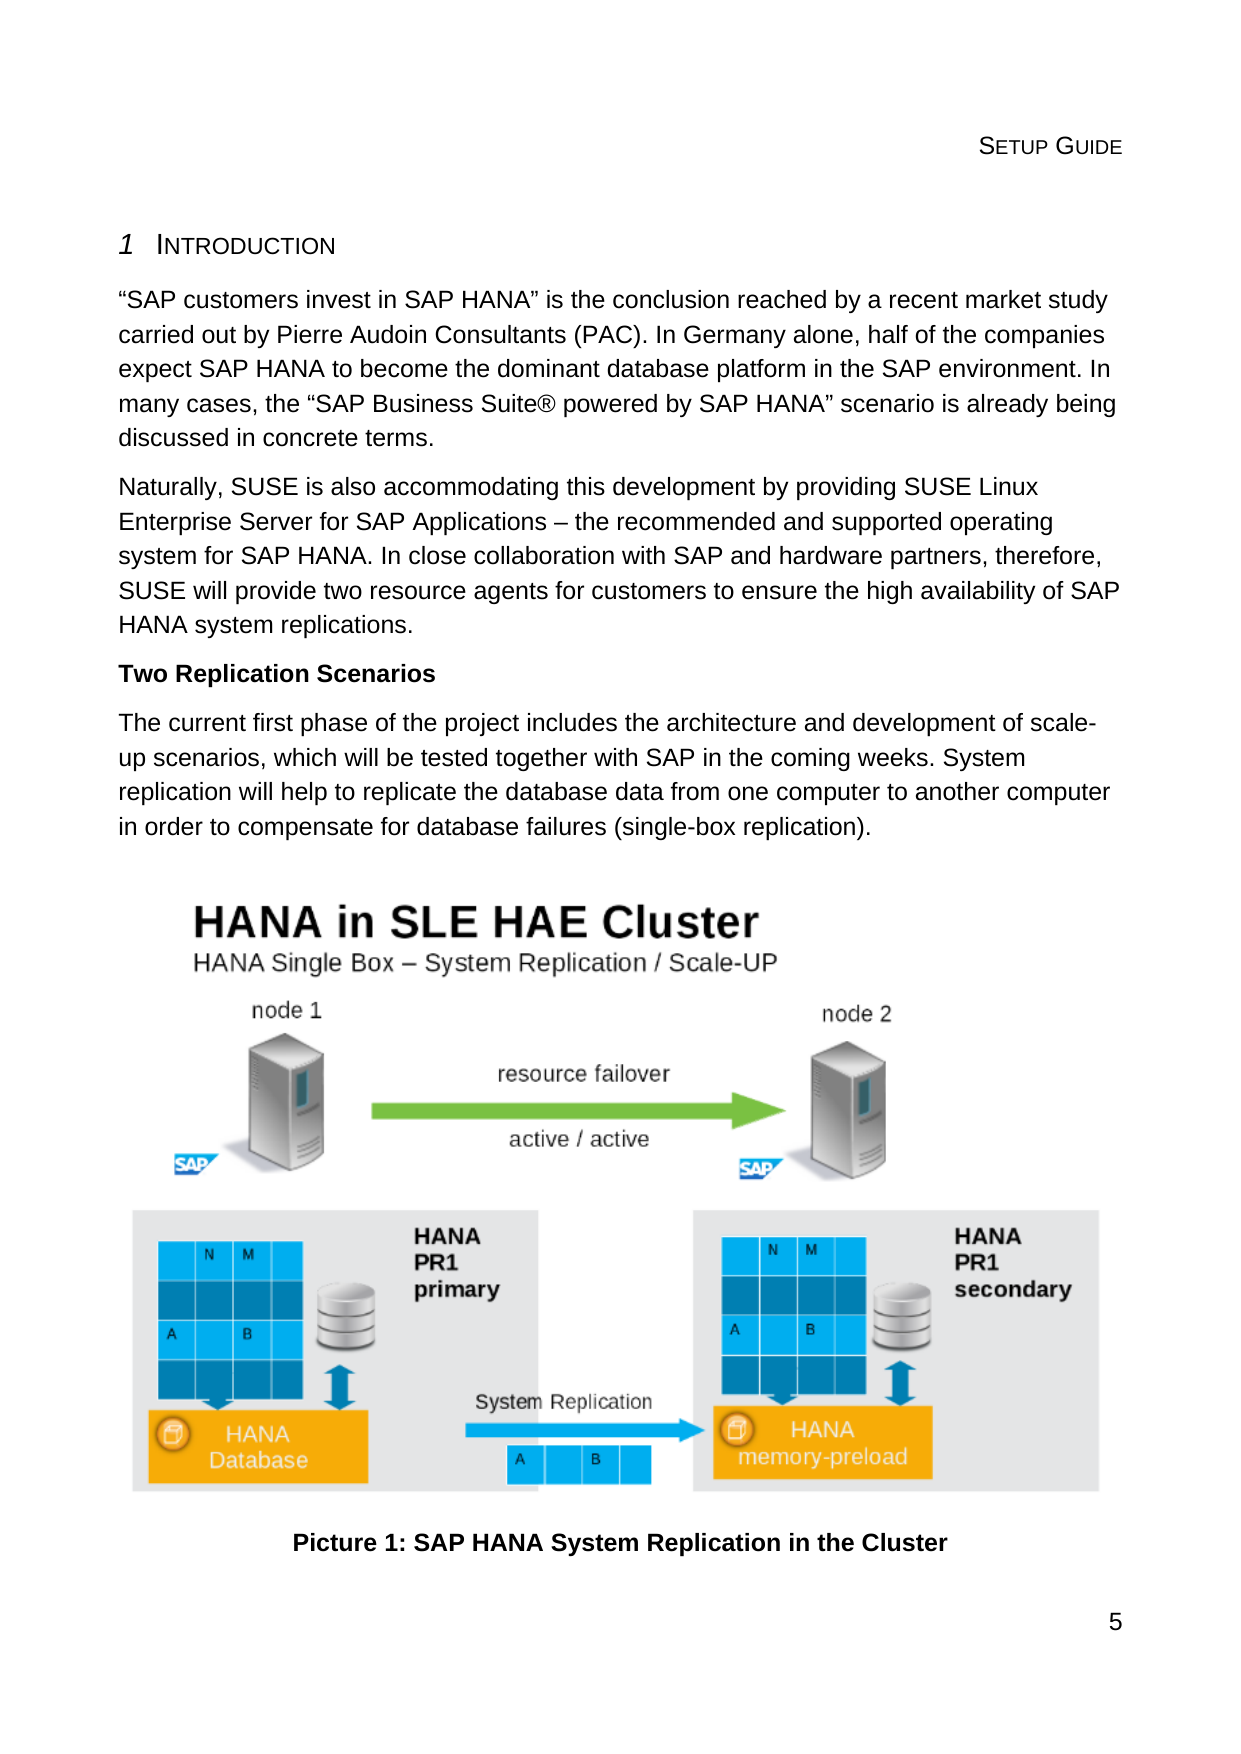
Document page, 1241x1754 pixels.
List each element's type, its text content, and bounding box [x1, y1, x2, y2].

subtitle Introduction [118, 227, 1122, 260]
text Picture 1: SAP HANA System Replication in the Cluster [118, 1528, 1122, 1557]
text “SAP customers invest in SAP HANA” is the conclusion reached by a recent market study carried out by Pierre Audoin Consultants (PAC). In Germany alone, half of the companies expect SAP HANA to become the dominant database platform in the SAP environment. In many cases, the “SAP Business Suite® powered by SAP HANA” scenario is already being discussed in concrete terms. [118, 285, 1122, 452]
text Two Replication Scenarios [118, 659, 1122, 688]
picture [118, 867, 1123, 1528]
text The current first phase of the project includes the architecture and development of scale-up scenarios, which will be tested together with SAP in the coming weeks. System replication will help to replicate the database data from one computer to another computer in order to compensate for database failures (single-box replication). [118, 708, 1122, 841]
text Naturally, SUSE is also accommodating this development by providing SUSE Linux Enterprise Server for SAP Applications – the recommended and supported operating system for SAP HANA. In close collaboration with SAP and hardware partners, therefore, SUSE will provide two resource agents for customers to ensure the high availability of SAP HANA system replications. [118, 472, 1122, 639]
